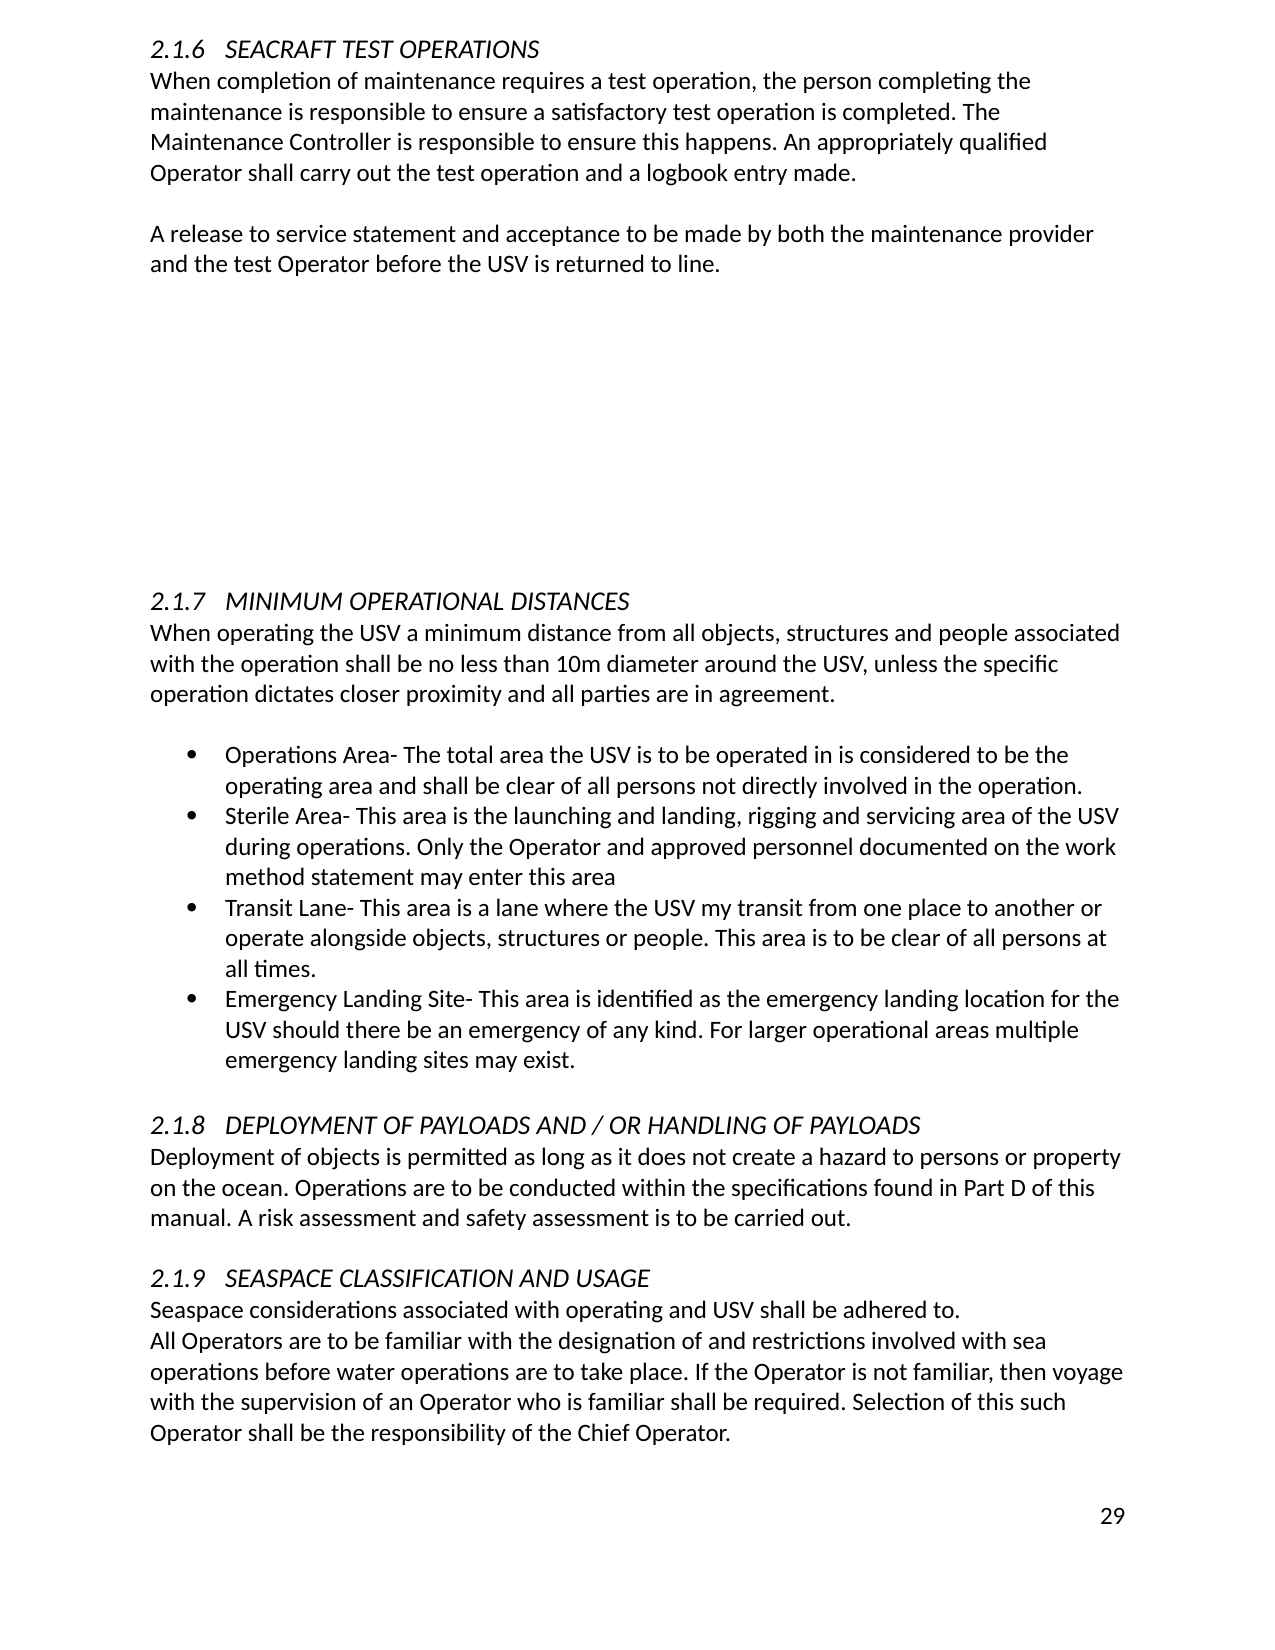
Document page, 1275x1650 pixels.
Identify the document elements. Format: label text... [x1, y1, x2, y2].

list Emergency Landing Site- This area is identified as the emergency landing location for the USV should there be an emergency of any kind. For larger operational areas multiple emergency landing sites may exist. [187, 984, 1125, 1075]
text When completion of maintenance requires a test operation, the person completing the maintenance is responsible to ensure a satisfactory test operation is completed. The Maintenance Controller is responsible to ensure this happens. An appropriately qualified Operator shall carry out the test operation and a logbook entry made. [150, 66, 1125, 188]
text When operating the USV a minimum distance from all objects, structures and people associated with the operation shall be no less than 10m diameter around the USV, unless the specific operation dictates closer proximity and all parties are in agreement. [150, 617, 1125, 709]
text 2.1.9 SEASPACE CLASSIFICATION AND USAGE [150, 1262, 1125, 1294]
text A release to service statement and acceptance to be made by both the maintenance provider and the test Operator before the USV is returned to line. [150, 218, 1125, 279]
list Transit Lane- This area is a lane where the USV my transit from one place to another or operate alongside objects, structures or people. This area is to be clear of all persons at all times. [187, 892, 1125, 984]
text 2.1.8 DEPLOYMENT OF PAYLOADS AND / OR HANDLING OF PAYLOADS [150, 1108, 1125, 1141]
text All Operators are to be familiar with the designation of and restrictions involved with sea operations before water operations are to take place. If the Operator is not familiar, then voyage with the supervision of an Operator who is familiar shall be required. Selection of this such Operator shall be the responsibility of the Chief Operator. [150, 1325, 1125, 1447]
text 2.1.7 MINIMUM OPERATIONAL DISTANCES [150, 584, 1125, 617]
list Sterile Area- This area is the launching and landing, rigging and servicing area of the USV during operations. Only the Operator and approved personnel documented on the work method statement may enter this area [187, 801, 1125, 892]
text 2.1.6 SEACRAFT TEST OPERATIONS [150, 32, 1125, 66]
text Deployment of objects is permitted as long as it does not create a hazard to persons or property on the ocean. Operations are to be conducted within the specifications found in Part D of this manual. A risk assessment and safety assessment is to be carried out. [150, 1141, 1125, 1233]
list Operations Area- The total area the USV is to be operated in is considered to be the operating area and shall be clear of all persons not directly involved in the operation. [187, 739, 1125, 801]
text Seaspace considerations associated with operating and USV shall be adhered to. [150, 1294, 1125, 1325]
